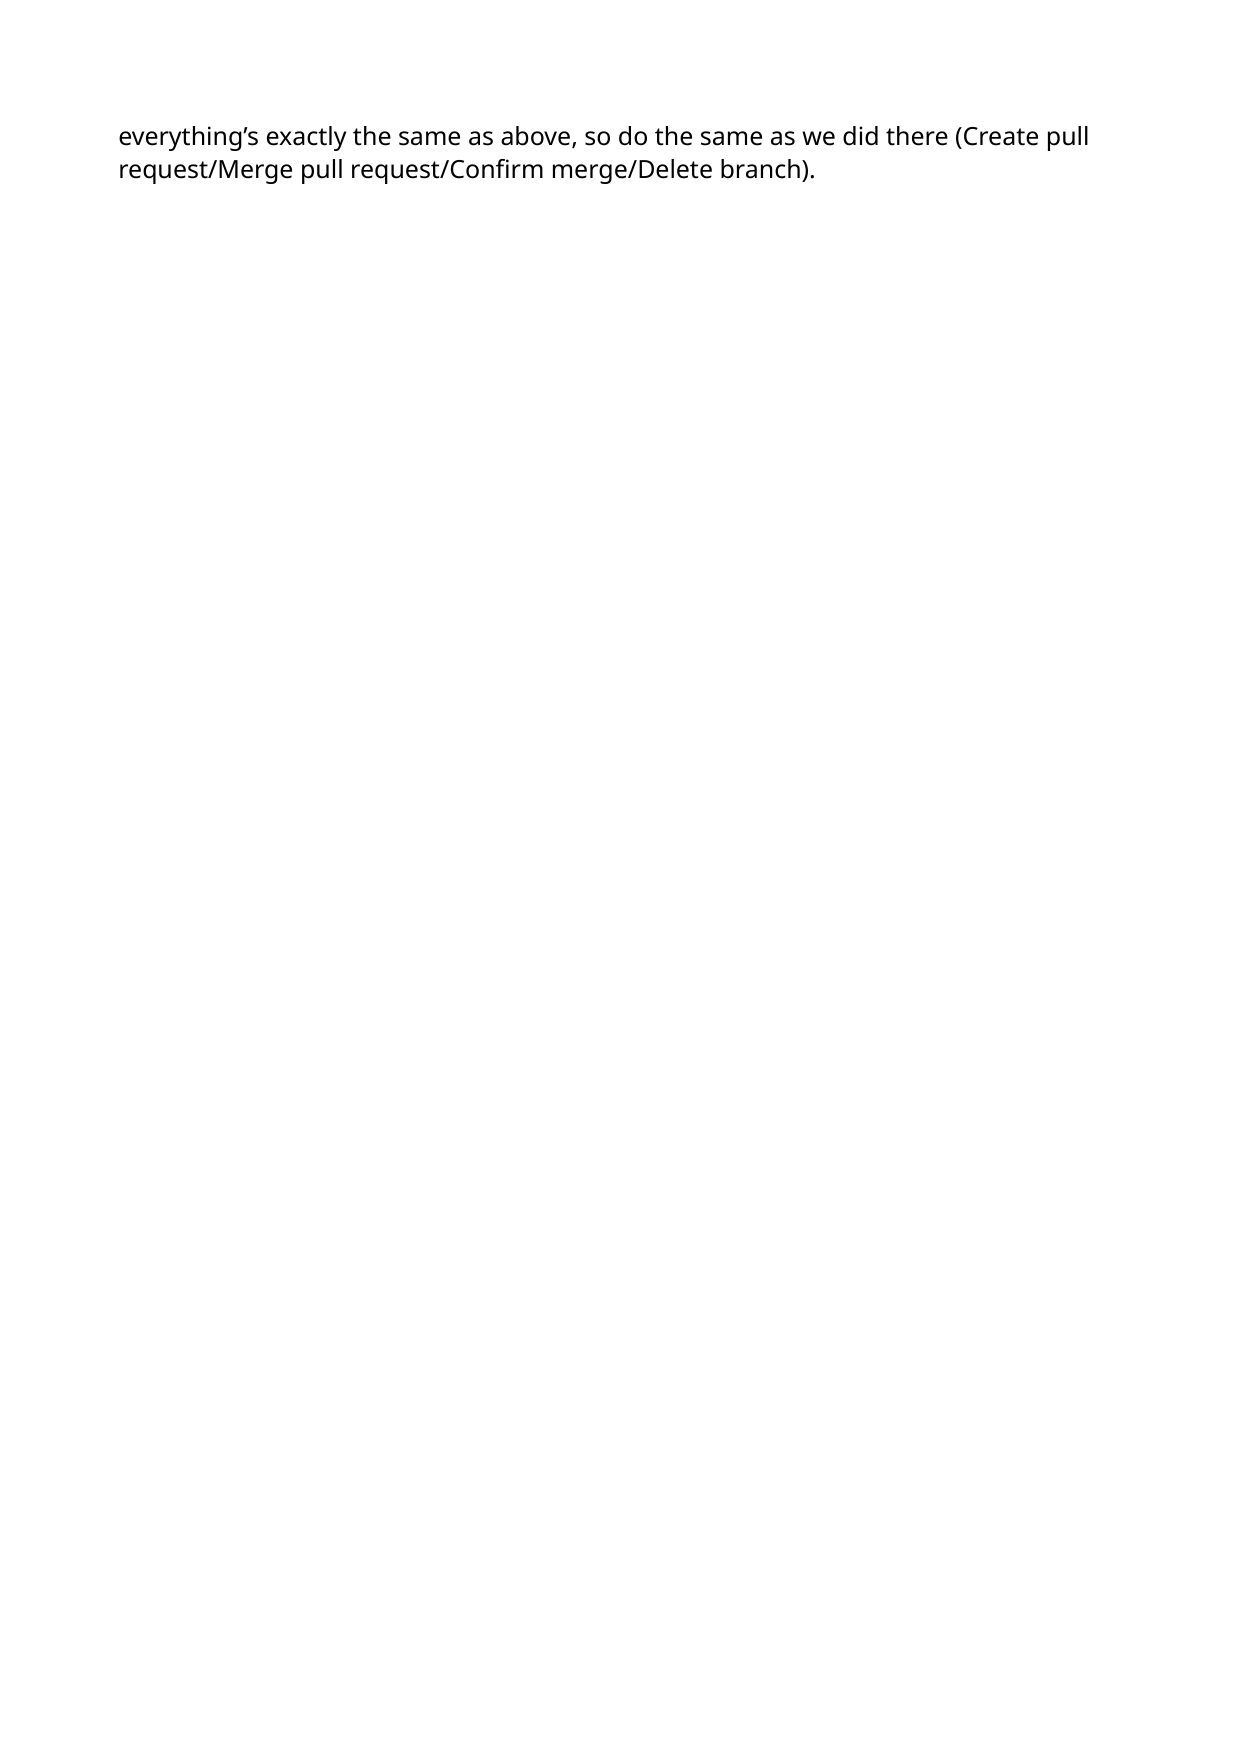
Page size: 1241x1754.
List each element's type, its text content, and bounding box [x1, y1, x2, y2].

text everything’s exactly the same as above, so do the same as we did there (Create pull request/Merge pull request/Confirm merge/Delete branch). [118, 118, 1122, 186]
